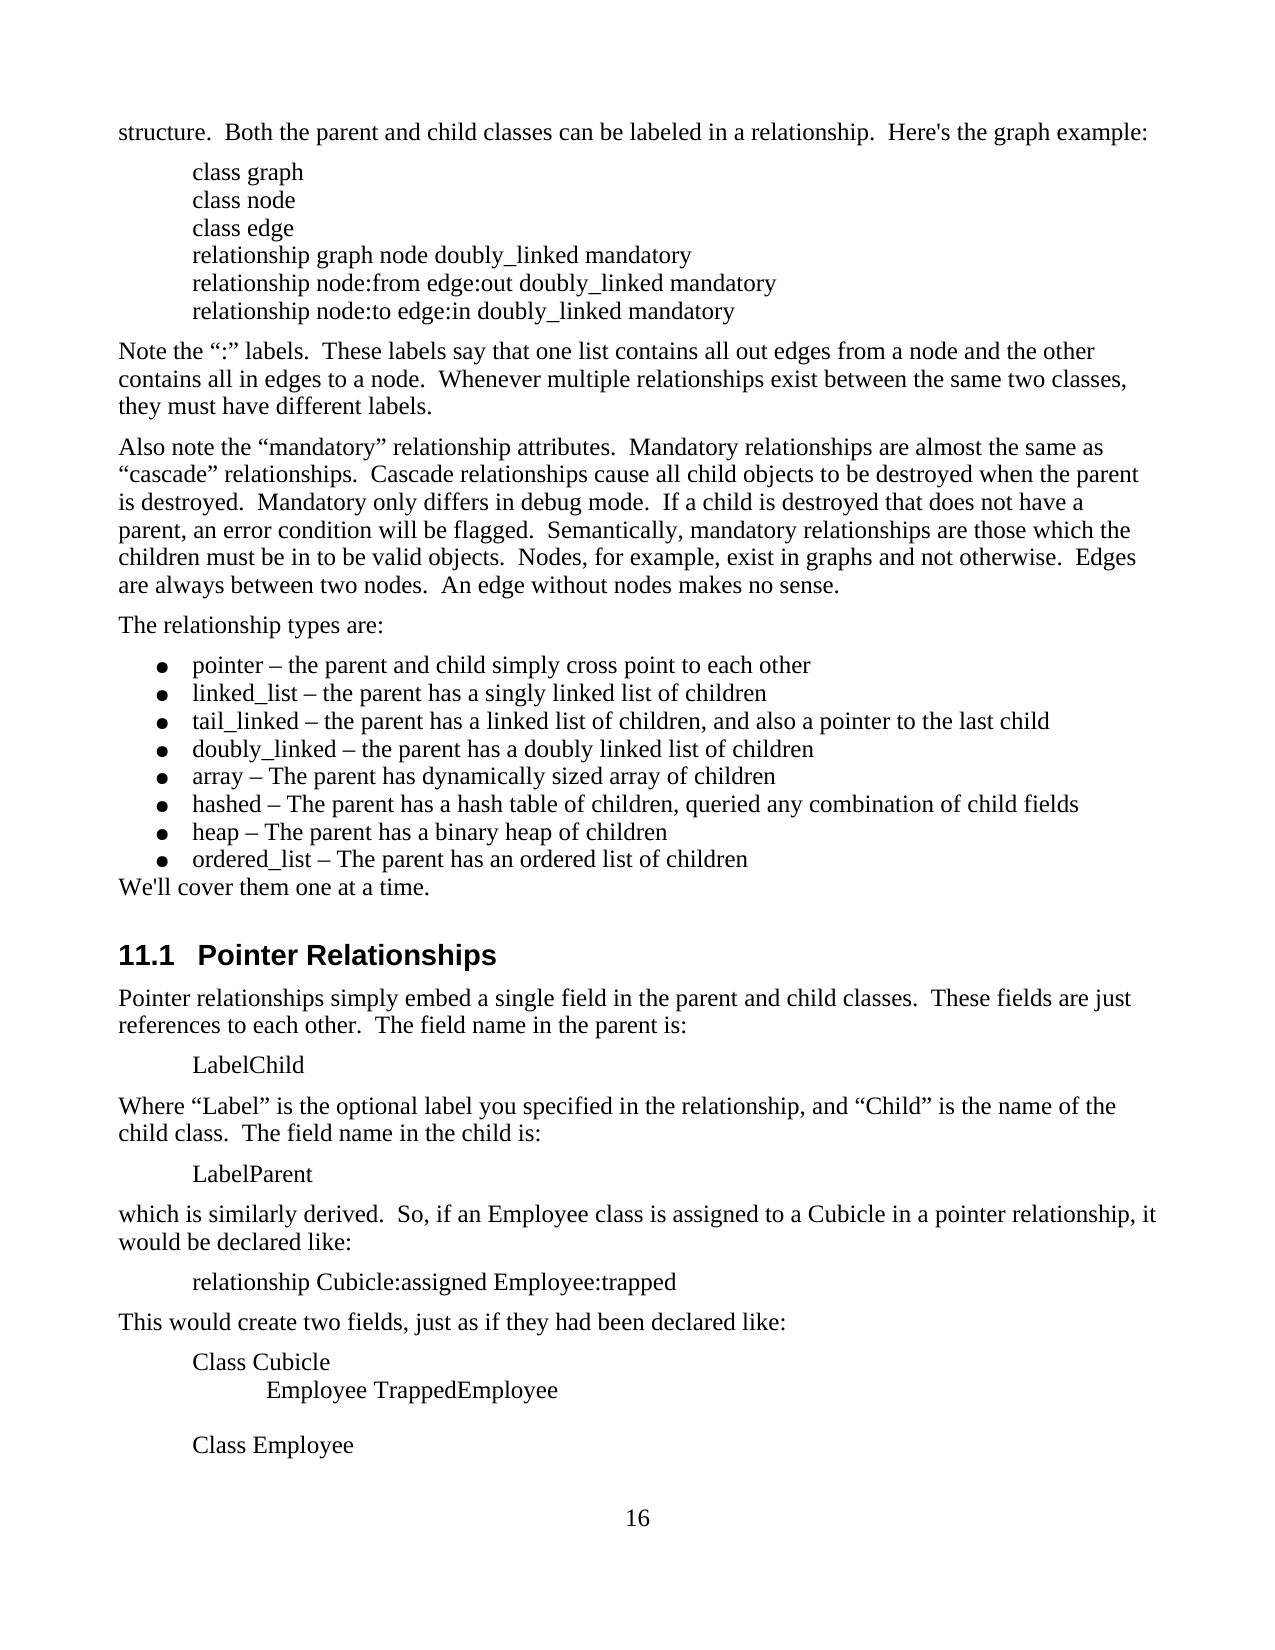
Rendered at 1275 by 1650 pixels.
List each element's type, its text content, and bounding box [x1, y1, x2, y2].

list hashed – The parent has a hash table of children, queried any combination of child fields [154, 790, 1157, 818]
subtitle Pointer Relationships [118, 938, 1157, 971]
list heap – The parent has a binary heap of children [154, 818, 1157, 846]
text which is similarly derived. So, if an Employee class is assigned to a Cubicle in a pointer relationship, it would be declared like: [118, 1200, 1157, 1255]
text LabelChild [118, 1052, 1157, 1079]
text The relationship types are: [118, 611, 1157, 639]
list linked_list – the parent has a singly linked list of children [154, 679, 1157, 707]
text class edge [118, 214, 1157, 241]
text Class Cubicle [118, 1348, 1157, 1376]
text We'll cover them one at a time. [118, 873, 1157, 901]
list ordered_list – The parent has an ordered list of children [154, 846, 1157, 873]
text Class Employee [118, 1431, 1157, 1459]
text relationship Cubicle:assigned Employee:trapped [118, 1268, 1157, 1296]
list tail_linked – the parent has a linked list of children, and also a pointer to the last child [154, 707, 1157, 735]
text Employee TrappedEmployee [118, 1376, 1157, 1404]
text LabelParent [118, 1160, 1157, 1187]
text class node [118, 186, 1157, 214]
text Also note the “mandatory” relationship attributes. Mandatory relationships are almost the same as “cascade” relationships. Cascade relationships cause all child objects to be destroyed when the parent is destroyed. Mandatory only differs in debug mode. If a child is destroyed that does not have a parent, an error condition will be flagged. Semantically, mandatory relationships are those which the children must be in to be valid objects. Nodes, for example, exist in graphs and not otherwise. Edges are always between two nodes. An edge without nodes makes no sense. [118, 433, 1157, 599]
list doubly_linked – the parent has a doubly linked list of children [154, 735, 1157, 762]
text Where “Label” is the optional label you specified in the relationship, and “Child” is the name of the child class. The field name in the child is: [118, 1092, 1157, 1147]
text This would create two fields, just as if they had been declared like: [118, 1308, 1157, 1336]
list pointer – the parent and child simply cross point to each other [154, 652, 1157, 679]
text relationship node:to edge:in doubly_linked mandatory [118, 297, 1157, 324]
text structure. Both the parent and child classes can be labeled in a relationship. Here's the graph example: [118, 118, 1157, 146]
text Note the “:” labels. These labels say that one list contains all out edges from a node and the other contains all in edges to a node. Whenever multiple relationships exist between the same two classes, they must have different labels. [118, 337, 1157, 420]
text relationship node:from edge:out doubly_linked mandatory [118, 269, 1157, 297]
list array – The parent has dynamically sized array of children [154, 762, 1157, 790]
text class graph [118, 158, 1157, 186]
text Pointer relationships simply embed a single field in the parent and child classes. These fields are just references to each other. The field name in the parent is: [118, 984, 1157, 1039]
text relationship graph node doubly_linked mandatory [118, 241, 1157, 269]
